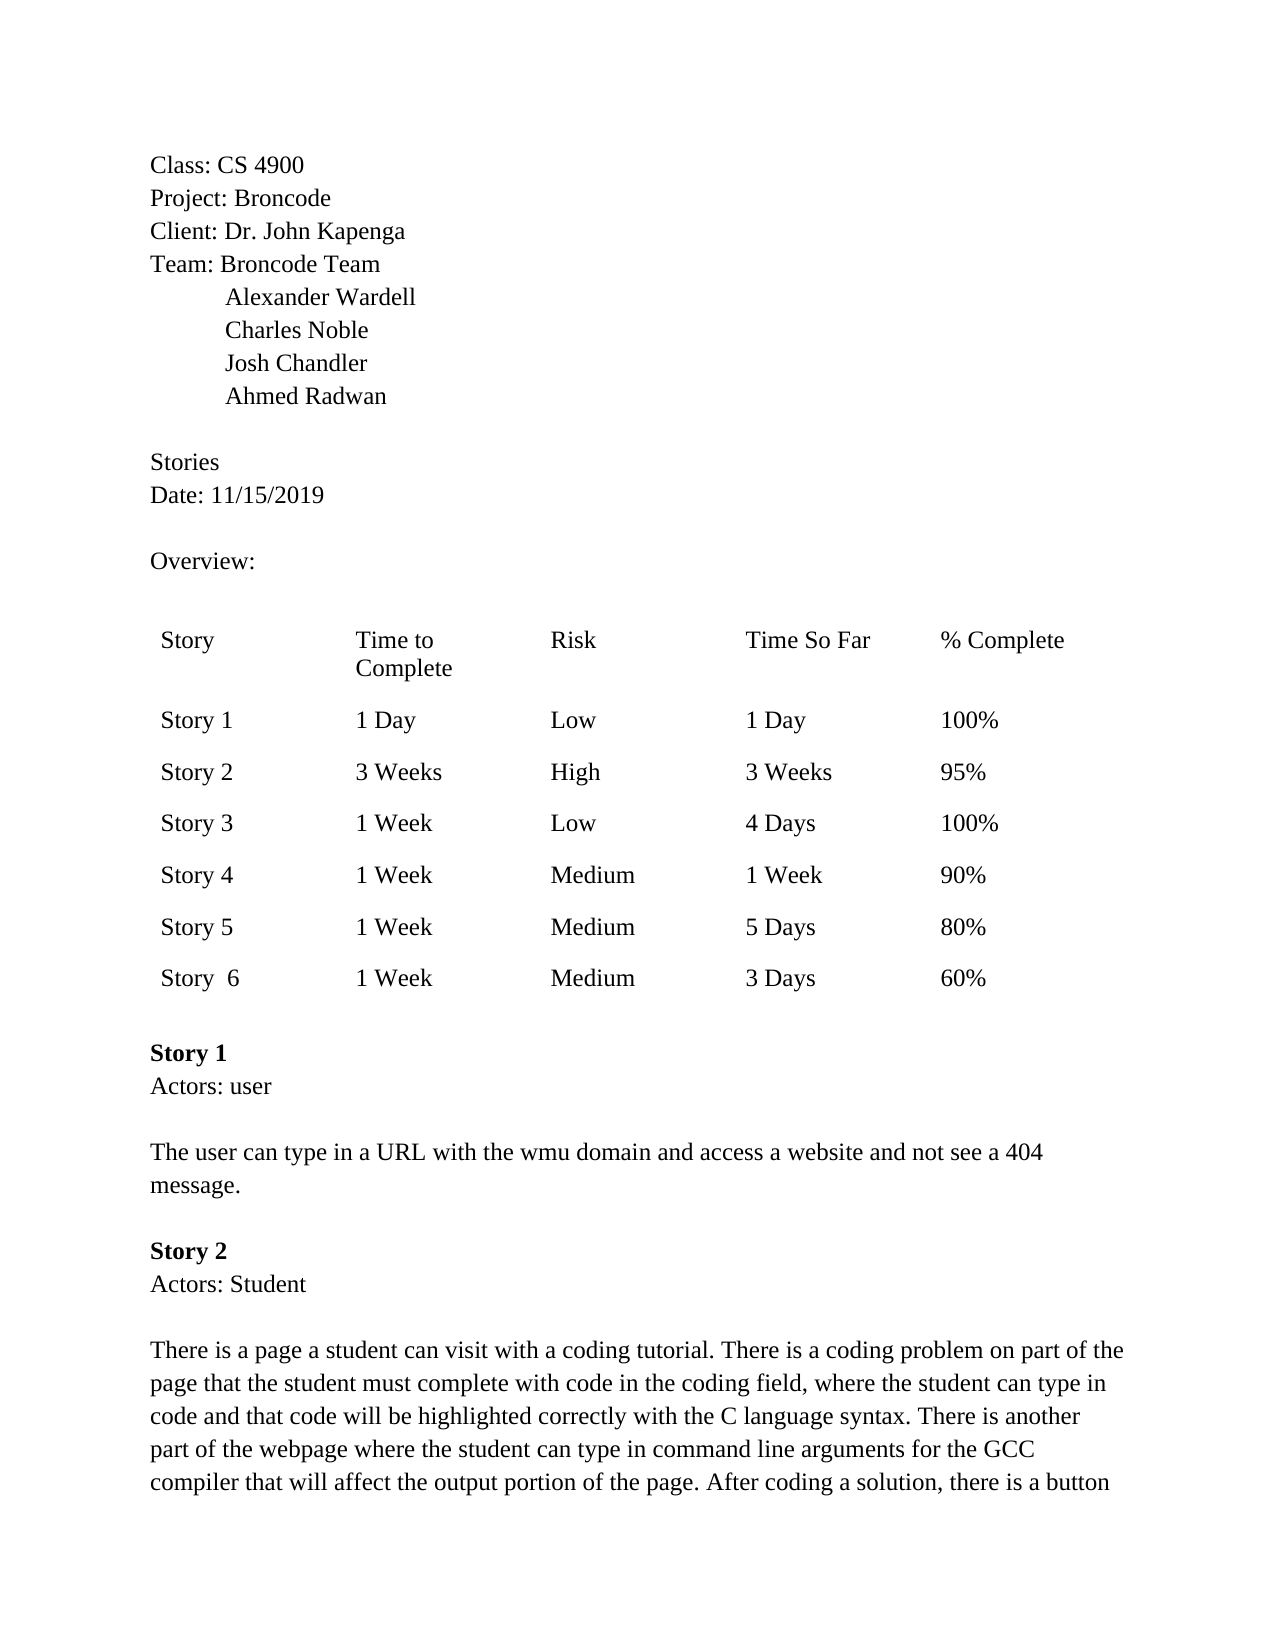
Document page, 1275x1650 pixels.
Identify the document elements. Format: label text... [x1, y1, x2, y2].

table_cell 1 Week [346, 953, 539, 1003]
table_header Risk [541, 614, 734, 693]
text Overview: [150, 546, 1125, 575]
text Stories [150, 447, 1125, 476]
table_cell Medium [541, 953, 734, 1003]
table_cell Story 1 [151, 695, 344, 744]
text Story 1 [150, 1038, 1125, 1067]
table_cell Story 4 [151, 850, 344, 899]
text Actors: user [150, 1071, 1125, 1099]
table_cell 3 Days [736, 953, 929, 1003]
text Date: 11/15/2019 [150, 480, 1125, 509]
table_cell 1 Week [736, 850, 929, 899]
table_cell 1 Day [346, 695, 539, 744]
text Actors: Student [150, 1269, 1125, 1298]
table_cell Story 3 [151, 798, 344, 848]
table_cell Low [541, 695, 734, 744]
table_cell 100% [931, 695, 1124, 744]
table_header % Complete [931, 614, 1124, 693]
text There is a page a student can visit with a coding tutorial. There is a coding problem on part of the page that the student must complete with code in the coding field, where the student can type in code and that code will be highlighted correctly with the C language syntax. There is another part of the webpage where the student can type in command line arguments for the GCC compiler that will affect the output portion of the page. After coding a solution, there is a button [150, 1335, 1125, 1496]
text Josh Chandler [150, 348, 1125, 377]
table_cell 3 Weeks [736, 746, 929, 796]
table_header Time So Far [736, 614, 929, 693]
table_cell 1 Day [736, 695, 929, 744]
table_cell 90% [931, 850, 1124, 899]
text Story 2 [150, 1236, 1125, 1265]
text Class: CS 4900 [150, 150, 1125, 179]
table_cell 60% [931, 953, 1124, 1003]
table_cell Story 2 [151, 746, 344, 796]
table_cell 1 Week [346, 850, 539, 899]
table_cell 1 Week [346, 901, 539, 951]
text Charles Noble [150, 315, 1125, 344]
text Ahmed Radwan [150, 381, 1125, 410]
table_cell High [541, 746, 734, 796]
text Client: Dr. John Kapenga [150, 216, 1125, 245]
table_cell Low [541, 798, 734, 848]
table_cell Medium [541, 901, 734, 951]
table_cell 95% [931, 746, 1124, 796]
table_cell Medium [541, 850, 734, 899]
table_header Time to Complete [346, 614, 539, 693]
table_header Story [151, 614, 344, 693]
text Team: Broncode Team [150, 249, 1125, 278]
text Alexander Wardell [150, 282, 1125, 311]
table_cell Story 6 [151, 953, 344, 1003]
table_cell 1 Week [346, 798, 539, 848]
table_cell 5 Days [736, 901, 929, 951]
table_cell 4 Days [736, 798, 929, 848]
table_cell 80% [931, 901, 1124, 951]
table_cell Story 5 [151, 901, 344, 951]
table_cell 100% [931, 798, 1124, 848]
text Project: Broncode [150, 183, 1125, 212]
text The user can type in a URL with the wmu domain and access a website and not see a 404 message. [150, 1137, 1125, 1199]
table_cell 3 Weeks [346, 746, 539, 796]
